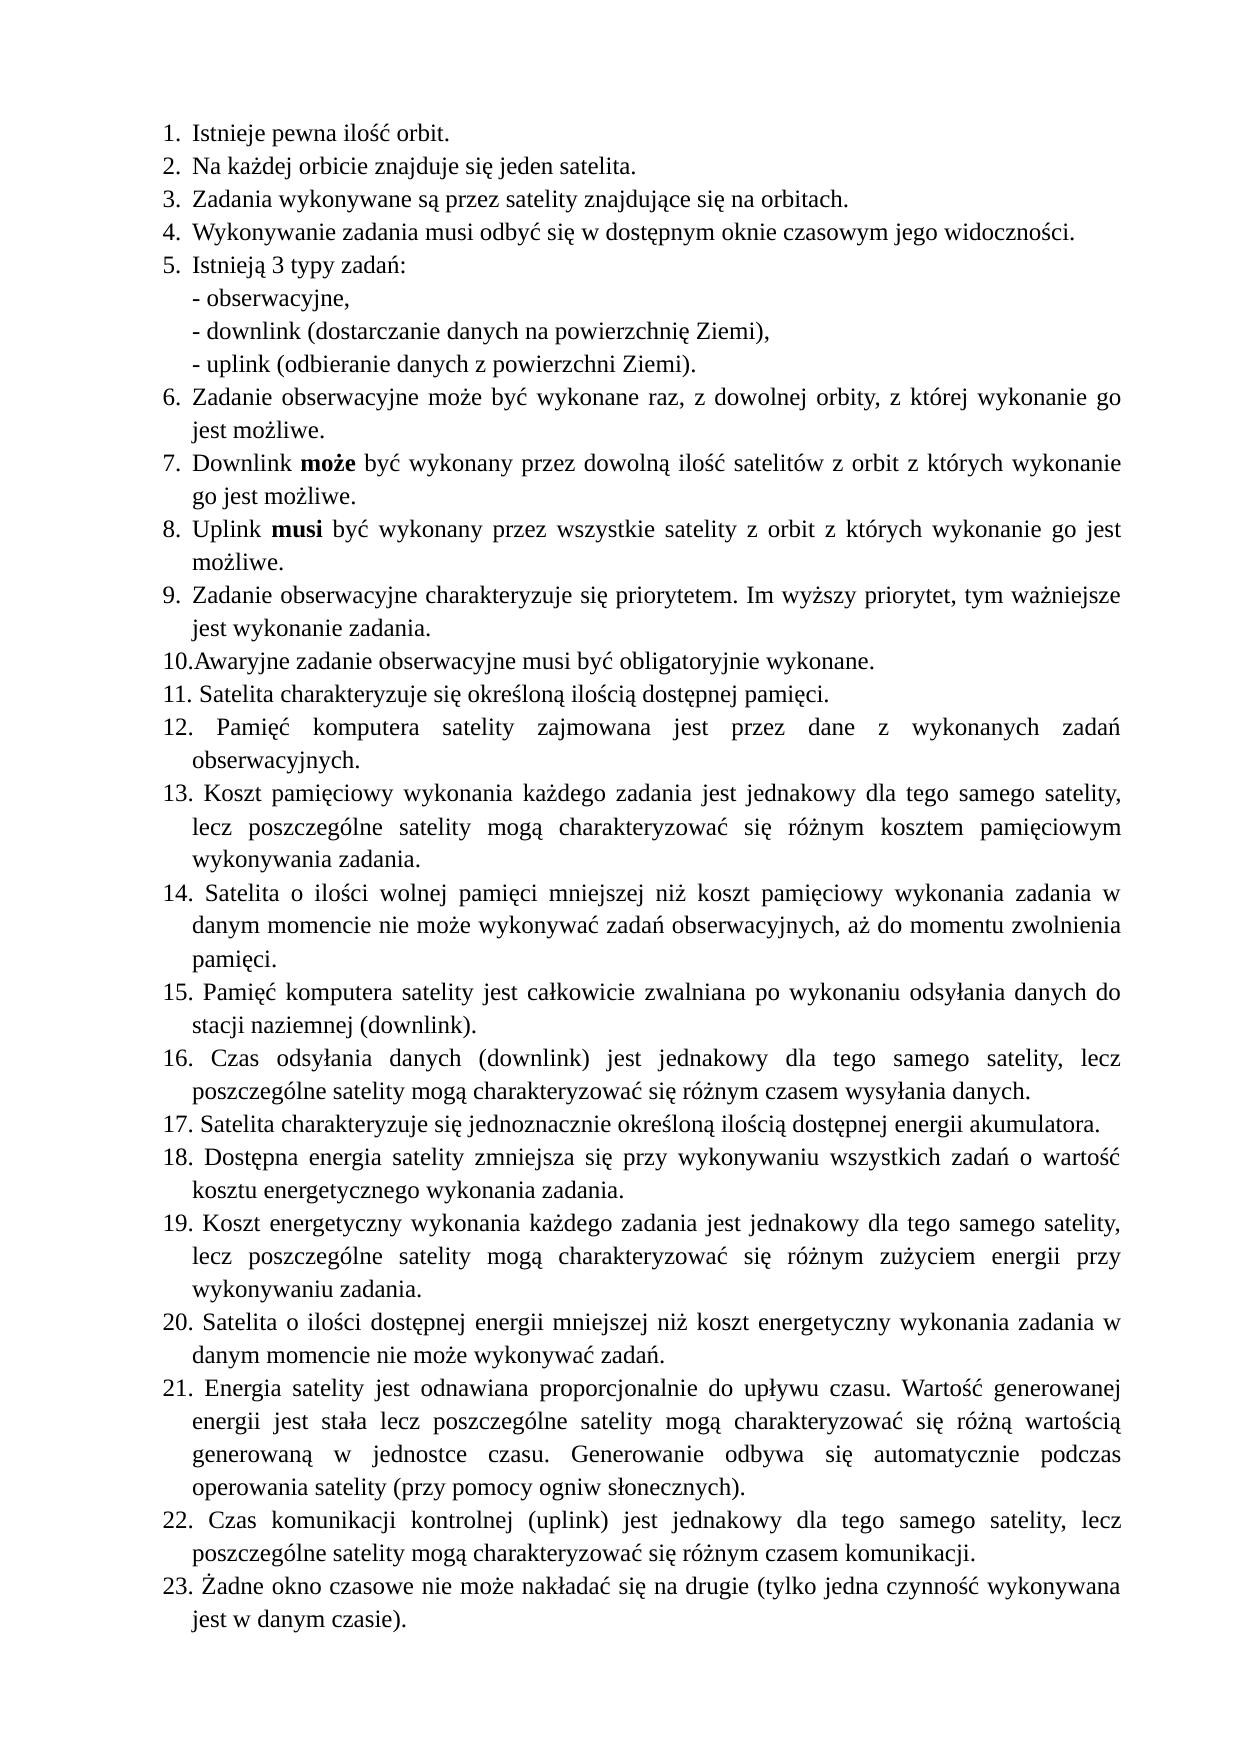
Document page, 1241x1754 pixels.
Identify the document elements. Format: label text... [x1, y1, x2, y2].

list Downlink może być wykonany przez dowolną ilość satelitów z orbit z których wykonanie go jest możliwe. [162, 448, 1122, 510]
list Na każdej orbicie znajduje się jeden satelita. [162, 151, 1122, 180]
list Zadania wykonywane są przez satelity znajdujące się na orbitach. [162, 184, 1122, 213]
list - uplink (odbieranie danych z powierzchni Ziemi). [162, 349, 1122, 378]
list Energia satelity jest odnawiana proporcjonalnie do upływu czasu. Wartość generowanej energii jest stała lecz poszczególne satelity mogą charakteryzować się różną wartością generowaną w jednostce czasu. Generowanie odbywa się automatycznie podczas operowania satelity (przy pomocy ogniw słonecznych). [162, 1373, 1122, 1501]
list Zadanie obserwacyjne może być wykonane raz, z dowolnej orbity, z której wykonanie go jest możliwe. [162, 382, 1122, 444]
list Wykonywanie zadania musi odbyć się w dostępnym oknie czasowym jego widoczności. [162, 217, 1122, 246]
list Istnieje pewna ilość orbit. [162, 118, 1122, 147]
list Satelita o ilości dostępnej energii mniejszej niż koszt energetyczny wykonania zadania w danym momencie nie może wykonywać zadań. [162, 1307, 1122, 1369]
list Pamięć komputera satelity zajmowana jest przez dane z wykonanych zadań obserwacyjnych. [162, 712, 1122, 774]
list Zadanie obserwacyjne charakteryzuje się priorytetem. Im wyższy priorytet, tym ważniejsze jest wykonanie zadania. [162, 580, 1122, 642]
list Koszt pamięciowy wykonania każdego zadania jest jednakowy dla tego samego satelity, lecz poszczególne satelity mogą charakteryzować się różnym kosztem pamięciowym wykonywania zadania. [162, 778, 1122, 873]
list Pamięć komputera satelity jest całkowicie zwalniana po wykonaniu odsyłania danych do stacji naziemnej (downlink). [162, 977, 1122, 1038]
list Dostępna energia satelity zmniejsza się przy wykonywaniu wszystkich zadań o wartość kosztu energetycznego wykonania zadania. [162, 1142, 1122, 1203]
list Czas komunikacji kontrolnej (uplink) jest jednakowy dla tego samego satelity, lecz poszczególne satelity mogą charakteryzować się różnym czasem komunikacji. [162, 1505, 1122, 1567]
list Istnieją 3 typy zadań: [162, 250, 1122, 279]
list Satelita charakteryzuje się określoną ilością dostępnej pamięci. [162, 679, 1122, 708]
list Satelita o ilości wolnej pamięci mniejszej niż koszt pamięciowy wykonania zadania w danym momencie nie może wykonywać zadań obserwacyjnych, aż do momentu zwolnienia pamięci. [162, 878, 1122, 972]
list - obserwacyjne, [162, 283, 1122, 312]
list Czas odsyłania danych (downlink) jest jednakowy dla tego samego satelity, lecz poszczególne satelity mogą charakteryzować się różnym czasem wysyłania danych. [162, 1043, 1122, 1104]
list Awaryjne zadanie obserwacyjne musi być obligatoryjnie wykonane. [162, 646, 1122, 675]
list Żadne okno czasowe nie może nakładać się na drugie (tylko jedna czynność wykonywana jest w danym czasie). [162, 1571, 1122, 1633]
list Satelita charakteryzuje się jednoznacznie określoną ilością dostępnej energii akumulatora. [162, 1109, 1122, 1137]
list Koszt energetyczny wykonania każdego zadania jest jednakowy dla tego samego satelity, lecz poszczególne satelity mogą charakteryzować się różnym zużyciem energii przy wykonywaniu zadania. [162, 1208, 1122, 1303]
list Uplink musi być wykonany przez wszystkie satelity z orbit z których wykonanie go jest możliwe. [162, 514, 1122, 576]
list - downlink (dostarczanie danych na powierzchnię Ziemi), [162, 316, 1122, 345]
